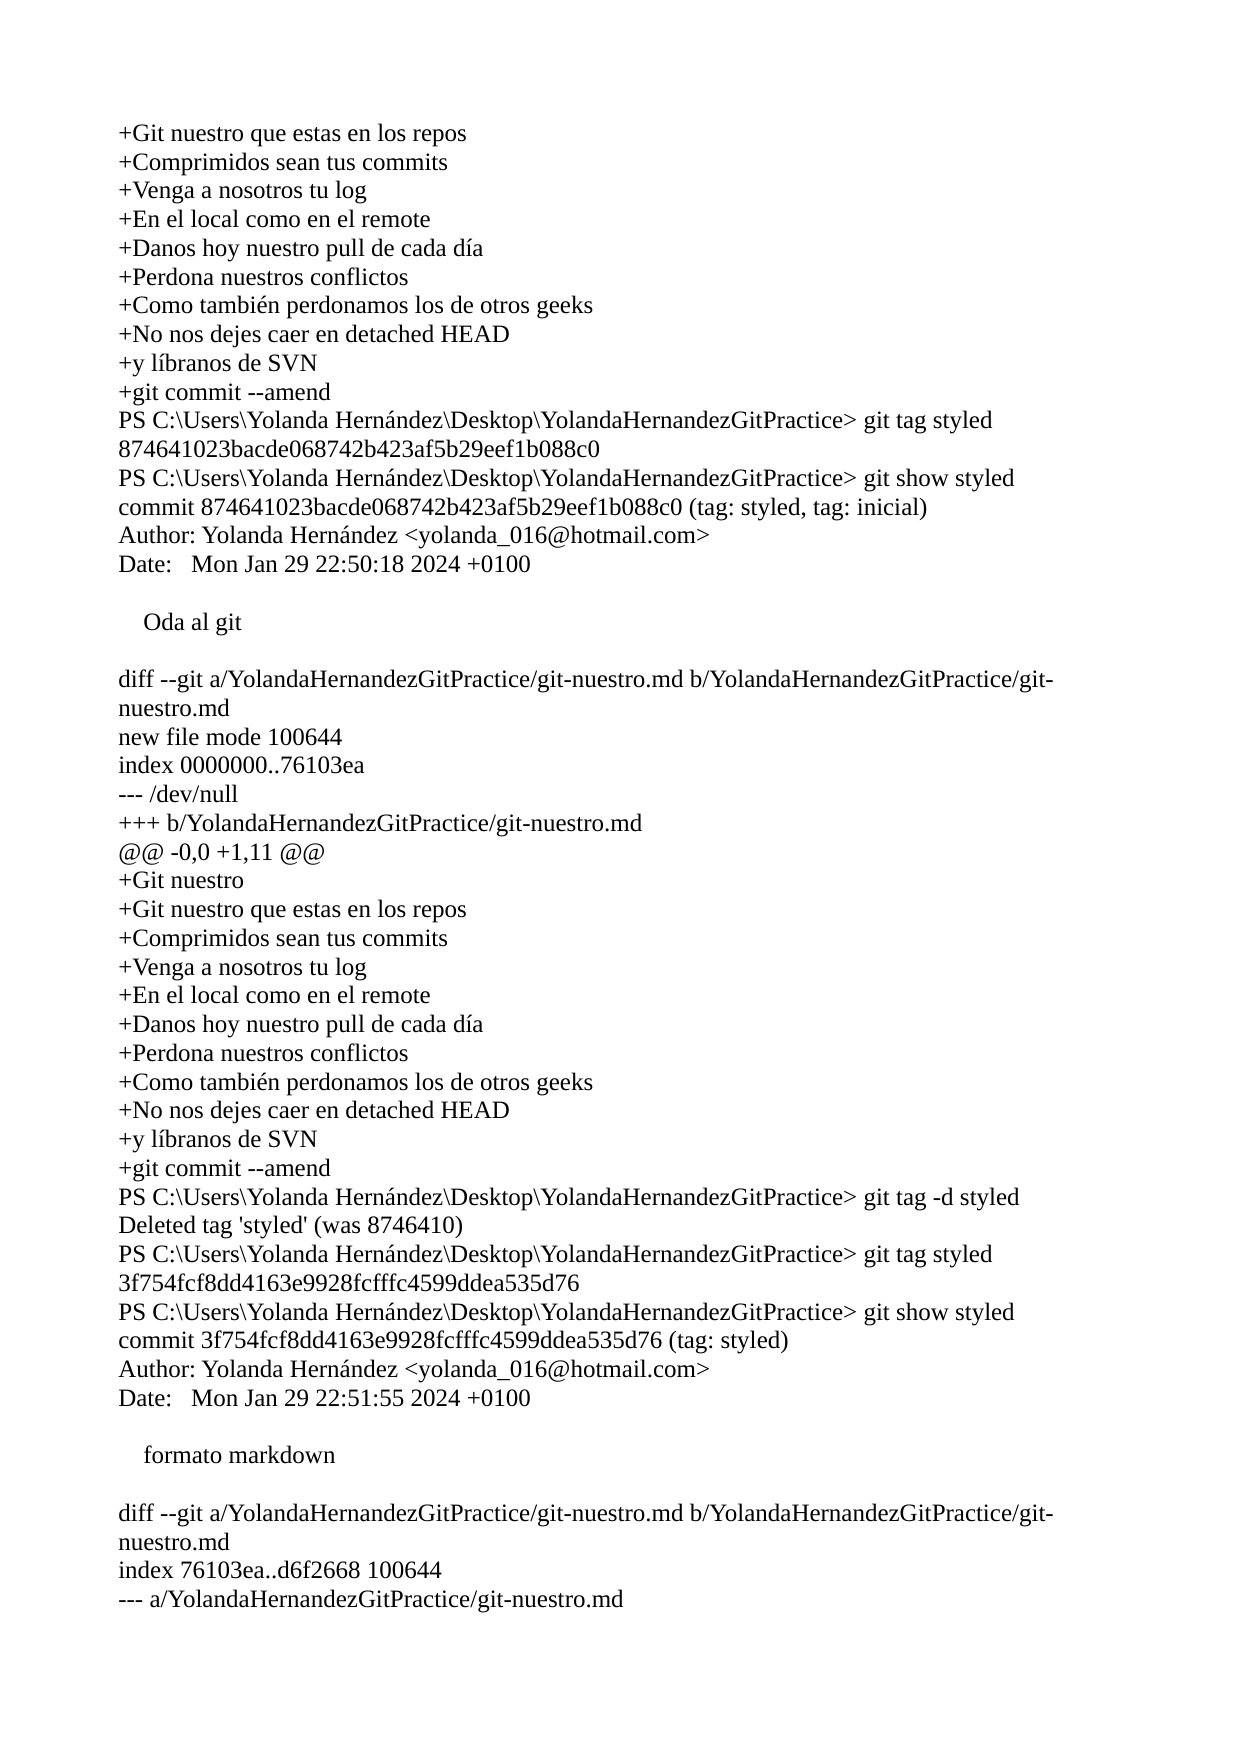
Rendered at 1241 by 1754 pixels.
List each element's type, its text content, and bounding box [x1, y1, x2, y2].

text +Comprimidos sean tus commits [118, 923, 1122, 952]
text +git commit --amend [118, 377, 1122, 406]
text Author: Yolanda Hernández <yolanda_016@hotmail.com> [118, 521, 1122, 549]
text commit 874641023bacde068742b423af5b29eef1b088c0 (tag: styled, tag: inicial) [118, 492, 1122, 521]
text formato markdown [118, 1441, 1122, 1469]
text +Git nuestro que estas en los repos [118, 894, 1122, 923]
text +Venga a nosotros tu log [118, 952, 1122, 981]
text --- /dev/null [118, 779, 1122, 808]
text +Git nuestro que estas en los repos [118, 118, 1122, 147]
text Deleted tag 'styled' (was 8746410) [118, 1211, 1122, 1239]
text Date: Mon Jan 29 22:51:55 2024 +0100 [118, 1383, 1122, 1412]
text index 0000000..76103ea [118, 751, 1122, 779]
text PS C:\Users\Yolanda Hernández\Desktop\YolandaHernandezGitPractice> git tag styled 874641023bacde068742b423af5b29eef1b088c0 [118, 406, 1122, 463]
text PS C:\Users\Yolanda Hernández\Desktop\YolandaHernandezGitPractice> git tag styled 3f754fcf8dd4163e9928fcfffc4599ddea535d76 [118, 1239, 1122, 1297]
text PS C:\Users\Yolanda Hernández\Desktop\YolandaHernandezGitPractice> git show styled [118, 1297, 1122, 1326]
text +y líbranos de SVN [118, 348, 1122, 377]
text +No nos dejes caer en detached HEAD [118, 319, 1122, 348]
text +Danos hoy nuestro pull de cada día [118, 1009, 1122, 1038]
text +Perdona nuestros conflictos [118, 1038, 1122, 1067]
text +En el local como en el remote [118, 204, 1122, 233]
text +Como también perdonamos los de otros geeks [118, 291, 1122, 319]
text +git commit --amend [118, 1153, 1122, 1182]
text --- a/YolandaHernandezGitPractice/git-nuestro.md [118, 1584, 1122, 1613]
text +No nos dejes caer en detached HEAD [118, 1096, 1122, 1124]
text new file mode 100644 [118, 722, 1122, 751]
text Author: Yolanda Hernández <yolanda_016@hotmail.com> [118, 1354, 1122, 1383]
text +Comprimidos sean tus commits [118, 147, 1122, 176]
text +Como también perdonamos los de otros geeks [118, 1067, 1122, 1096]
text +En el local como en el remote [118, 981, 1122, 1009]
text +Git nuestro [118, 866, 1122, 894]
text +Danos hoy nuestro pull de cada día [118, 233, 1122, 262]
text Date: Mon Jan 29 22:50:18 2024 +0100 [118, 549, 1122, 578]
text PS C:\Users\Yolanda Hernández\Desktop\YolandaHernandezGitPractice> git tag -d styled [118, 1182, 1122, 1211]
text Oda al git [118, 607, 1122, 636]
text PS C:\Users\Yolanda Hernández\Desktop\YolandaHernandezGitPractice> git show styled [118, 463, 1122, 492]
text diff --git a/YolandaHernandezGitPractice/git-nuestro.md b/YolandaHernandezGitPractice/git-nuestro.md [118, 664, 1122, 722]
text +Perdona nuestros conflictos [118, 262, 1122, 291]
text +Venga a nosotros tu log [118, 176, 1122, 204]
text commit 3f754fcf8dd4163e9928fcfffc4599ddea535d76 (tag: styled) [118, 1326, 1122, 1354]
text +y líbranos de SVN [118, 1124, 1122, 1153]
text @@ -0,0 +1,11 @@ [118, 837, 1122, 866]
text index 76103ea..d6f2668 100644 [118, 1556, 1122, 1584]
text diff --git a/YolandaHernandezGitPractice/git-nuestro.md b/YolandaHernandezGitPractice/git-nuestro.md [118, 1498, 1122, 1556]
text +++ b/YolandaHernandezGitPractice/git-nuestro.md [118, 808, 1122, 837]
